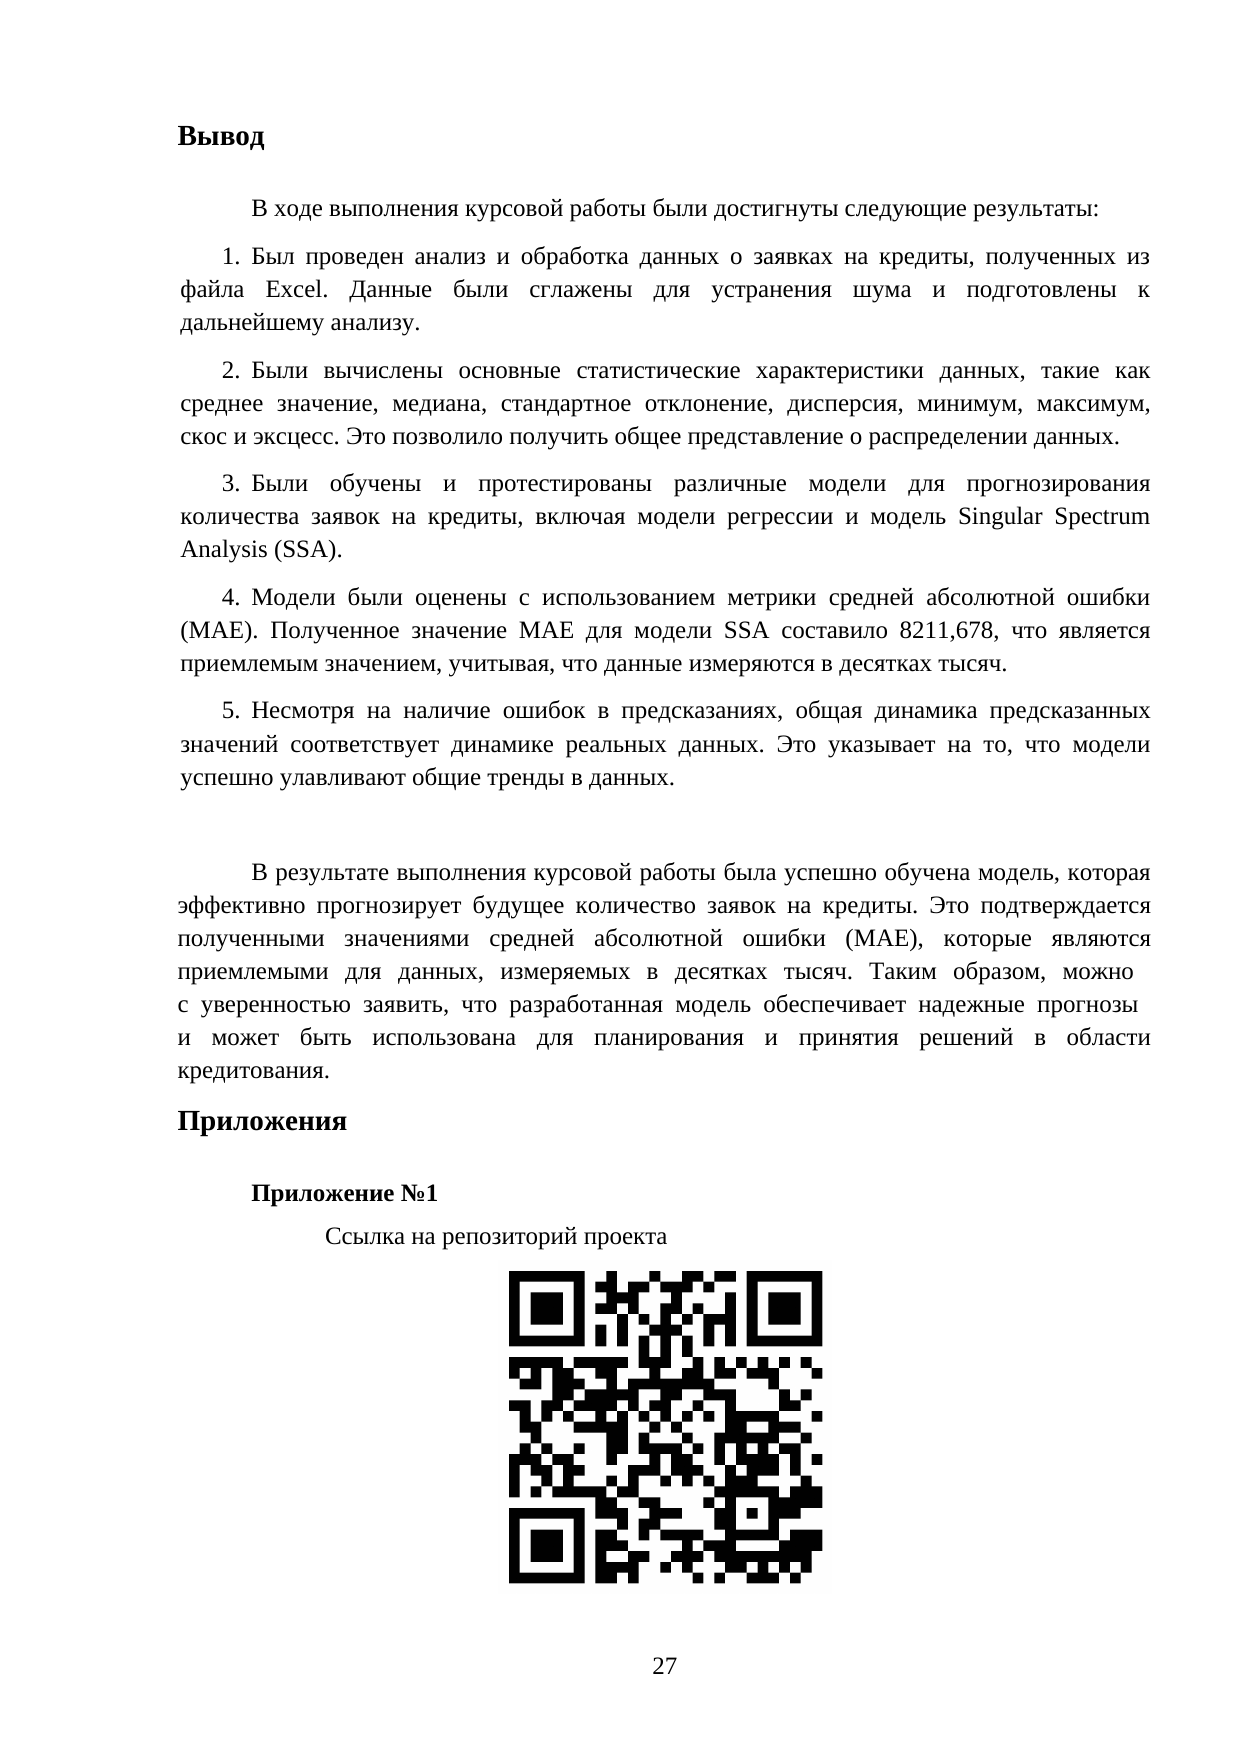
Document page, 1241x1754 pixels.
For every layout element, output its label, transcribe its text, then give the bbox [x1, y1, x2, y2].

text В результате выполнения курсовой работы была успешно обучена модель, которая эффективно прогнозирует будущее количество заявок на кредиты. Это подтверждается полученными значениями средней абсолютной ошибки (MAE), которые являются приемлемыми для данных, измеряемых в десятках тысяч. Таким образом, можно с уверенностью заявить, что разработанная модель обеспечивает надежные прогнозы и может быть использована для планирования и принятия решений в области кредитования. [177, 857, 1152, 1084]
text В ходе выполнения курсовой работы были достигнуты следующие результаты: [177, 193, 1152, 222]
list Несмотря на наличие ошибок в предсказаниях, общая динамика предсказанных значений соответствует динамике реальных данных. Это указывает на то, что модели успешно улавливают общие тренды в данных. [151, 696, 1152, 790]
list Модели были оценены с использованием метрики средней абсолютной ошибки (MAE). Полученное значение MAE для модели SSA составило 8211,678, что является приемлемым значением, учитывая, что данные измеряются в десятках тысяч. [151, 582, 1152, 677]
text Приложение №1 [177, 1178, 1152, 1207]
picture [498, 1260, 833, 1594]
list Был проведен анализ и обработка данных о заявках на кредиты, полученных из файла Excel. Данные были сглажены для устранения шума и подготовлены к дальнейшему анализу. [151, 241, 1152, 336]
subtitle Вывод [177, 118, 1152, 152]
text Ссылка на репозиторий проекта [177, 1221, 1152, 1250]
list Были вычислены основные статистические характеристики данных, такие как среднее значение, медиана, стандартное отклонение, дисперсия, минимум, максимум, скос и эксцесс. Это позволило получить общее представление о распределении данных. [151, 355, 1152, 449]
list Были обучены и протестированы различные модели для прогнозирования количества заявок на кредиты, включая модели регрессии и модель Singular Spectrum Analysis (SSA). [151, 468, 1152, 563]
subtitle Приложения [177, 1103, 1152, 1136]
